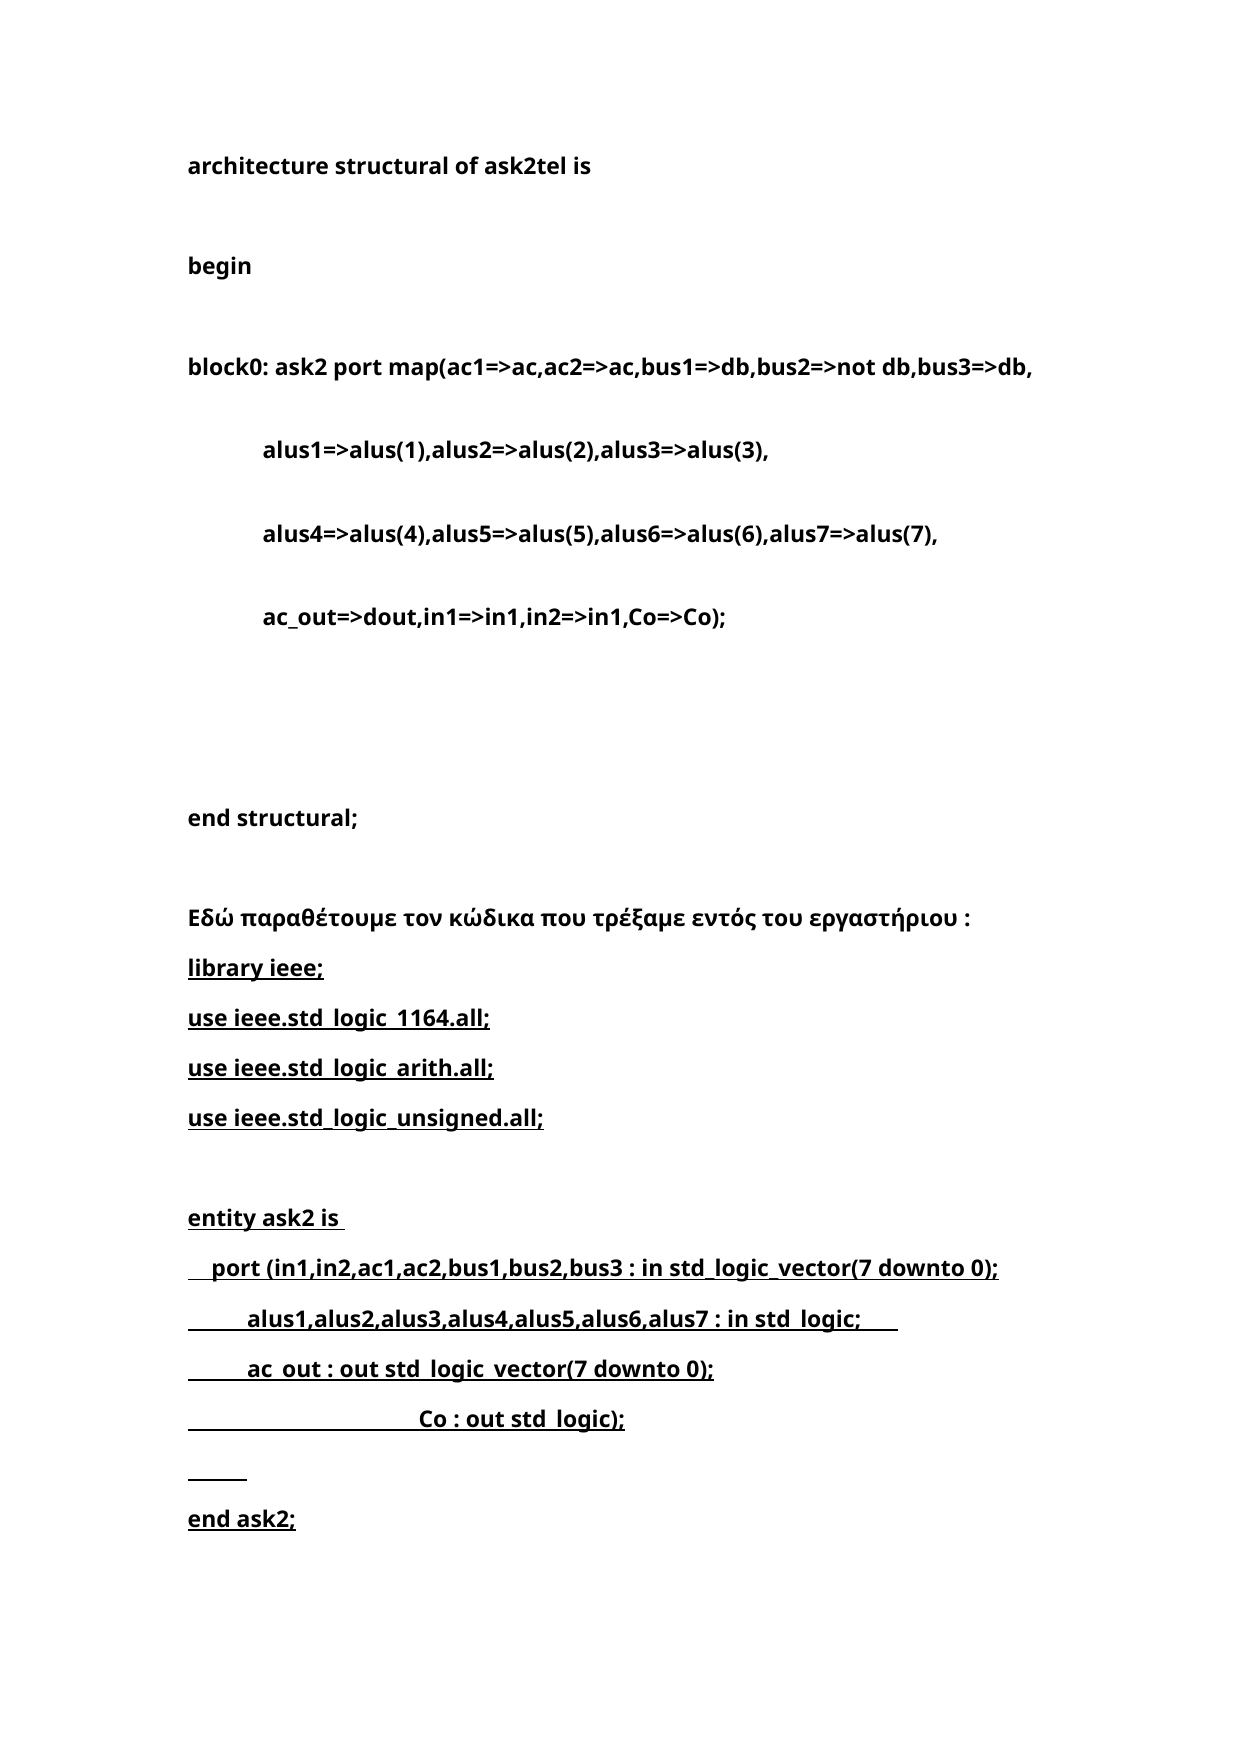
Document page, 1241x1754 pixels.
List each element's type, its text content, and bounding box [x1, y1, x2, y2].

text Εδώ παραθέτουμε τον κώδικα που τρέξαμε εντός του εργαστήριου : [187, 902, 1053, 933]
text entity ask2 is [187, 1202, 1053, 1233]
text ac_out : out std_logic_vector(7 downto 0); [187, 1353, 1053, 1384]
text begin [187, 250, 1053, 281]
text Co : out std_logic); [187, 1403, 1053, 1434]
text use ieee.std_logic_arith.all; [187, 1052, 1053, 1083]
text port (in1,in2,ac1,ac2,bus1,bus2,bus3 : in std_logic_vector(7 downto 0); [187, 1252, 1053, 1284]
text alus1=>alus(1),alus2=>alus(2),alus3=>alus(3), [187, 401, 1053, 465]
text use ieee.std_logic_unsigned.all; [187, 1102, 1053, 1133]
text ac_out=>dout,in1=>in1,in2=>in1,Co=>Co); [187, 568, 1053, 632]
text architecture structural of ask2tel is [187, 150, 1053, 181]
text library ieee; [187, 952, 1053, 983]
text end ask2; [187, 1503, 1053, 1534]
text use ieee.std_logic_1164.all; [187, 1002, 1053, 1033]
text block0: ask2 port map(ac1=>ac,ac2=>ac,bus1=>db,bus2=>not db,bus3=>db, [187, 350, 1053, 382]
text end structural; [187, 801, 1053, 833]
text alus4=>alus(4),alus5=>alus(5),alus6=>alus(6),alus7=>alus(7), [187, 484, 1053, 549]
text alus1,alus2,alus3,alus4,alus5,alus6,alus7 : in std_logic; [187, 1302, 1053, 1334]
